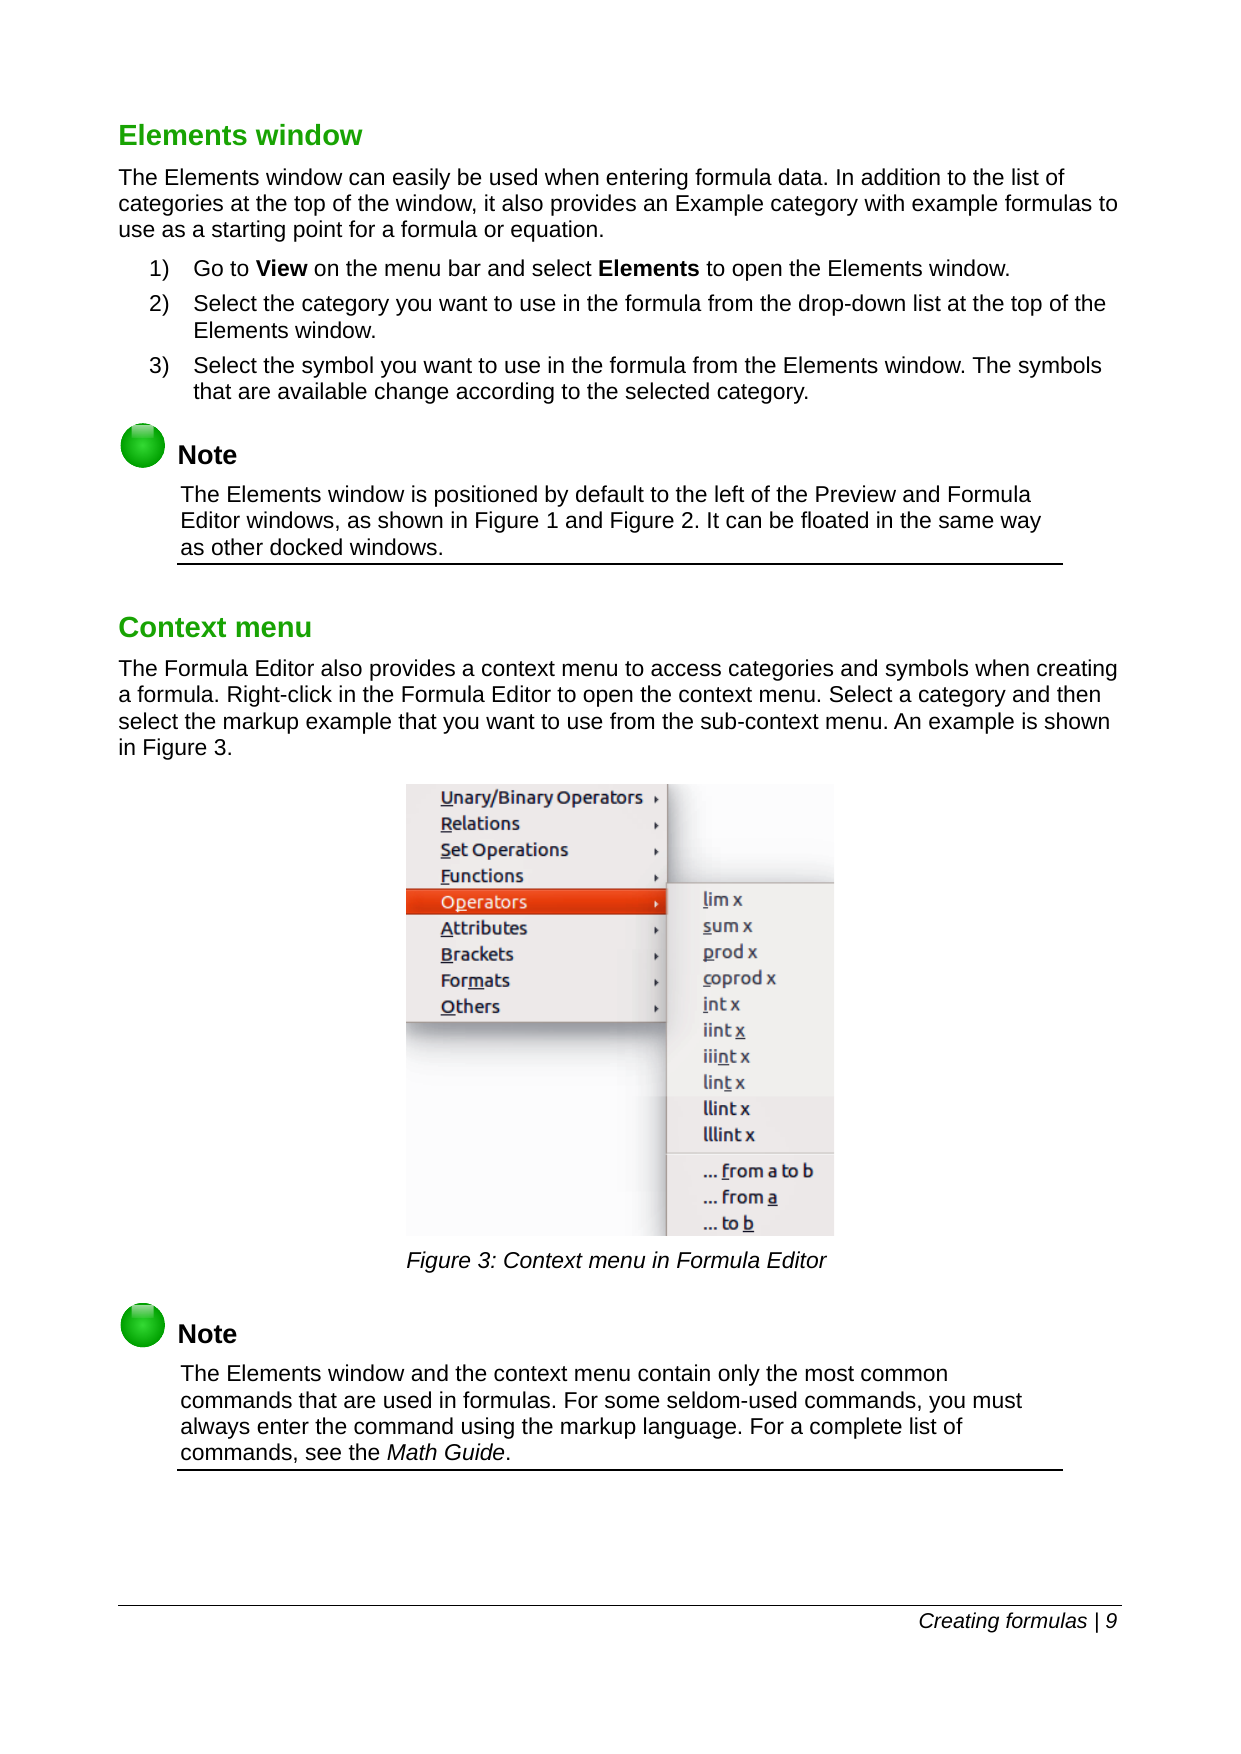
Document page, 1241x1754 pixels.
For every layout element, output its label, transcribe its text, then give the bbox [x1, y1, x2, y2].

subtitle Note [118, 1300, 1122, 1350]
text The Elements window and the context menu contain only the most common commands that are used in formulas. For some seldom-used commands, you must always enter the command using the markup language. For a complete list of commands, see the Math Guide. [177, 1357, 1063, 1469]
text Figure 3: Context menu in Formula Editor [406, 1247, 834, 1273]
subtitle Elements window [118, 118, 1122, 152]
text The Formula Editor also provides a context menu to access categories and symbols when creating a formula. Right-click in the Formula Editor to open the context menu. Select a category and then select the markup example that you want to use from the sub-context menu. An example is shown in Figure 3. [118, 655, 1122, 760]
subtitle Context menu [118, 609, 1122, 643]
list Select the symbol you want to use in the formula from the Elements window. The symbols that are available change according to the selected category. [169, 352, 1122, 404]
picture [406, 784, 835, 1236]
list Select the category you want to use in the formula from the drop-down list at the top of the Elements window. [169, 290, 1122, 343]
text The Elements window is positioned by default to the left of the Preview and Formula Editor windows, as shown in Figure 1 and Figure 2. It can be floated in the same way as other docked windows. [177, 478, 1063, 563]
subtitle Note [118, 421, 1122, 470]
list Go to View on the menu bar and select Elements to open the Elements window. [169, 255, 1122, 281]
text The Elements window can easily be used when entering formula data. In addition to the list of categories at the top of the window, it also provides an Example category with example formulas to use as a starting point for a formula or equation. [118, 163, 1122, 242]
